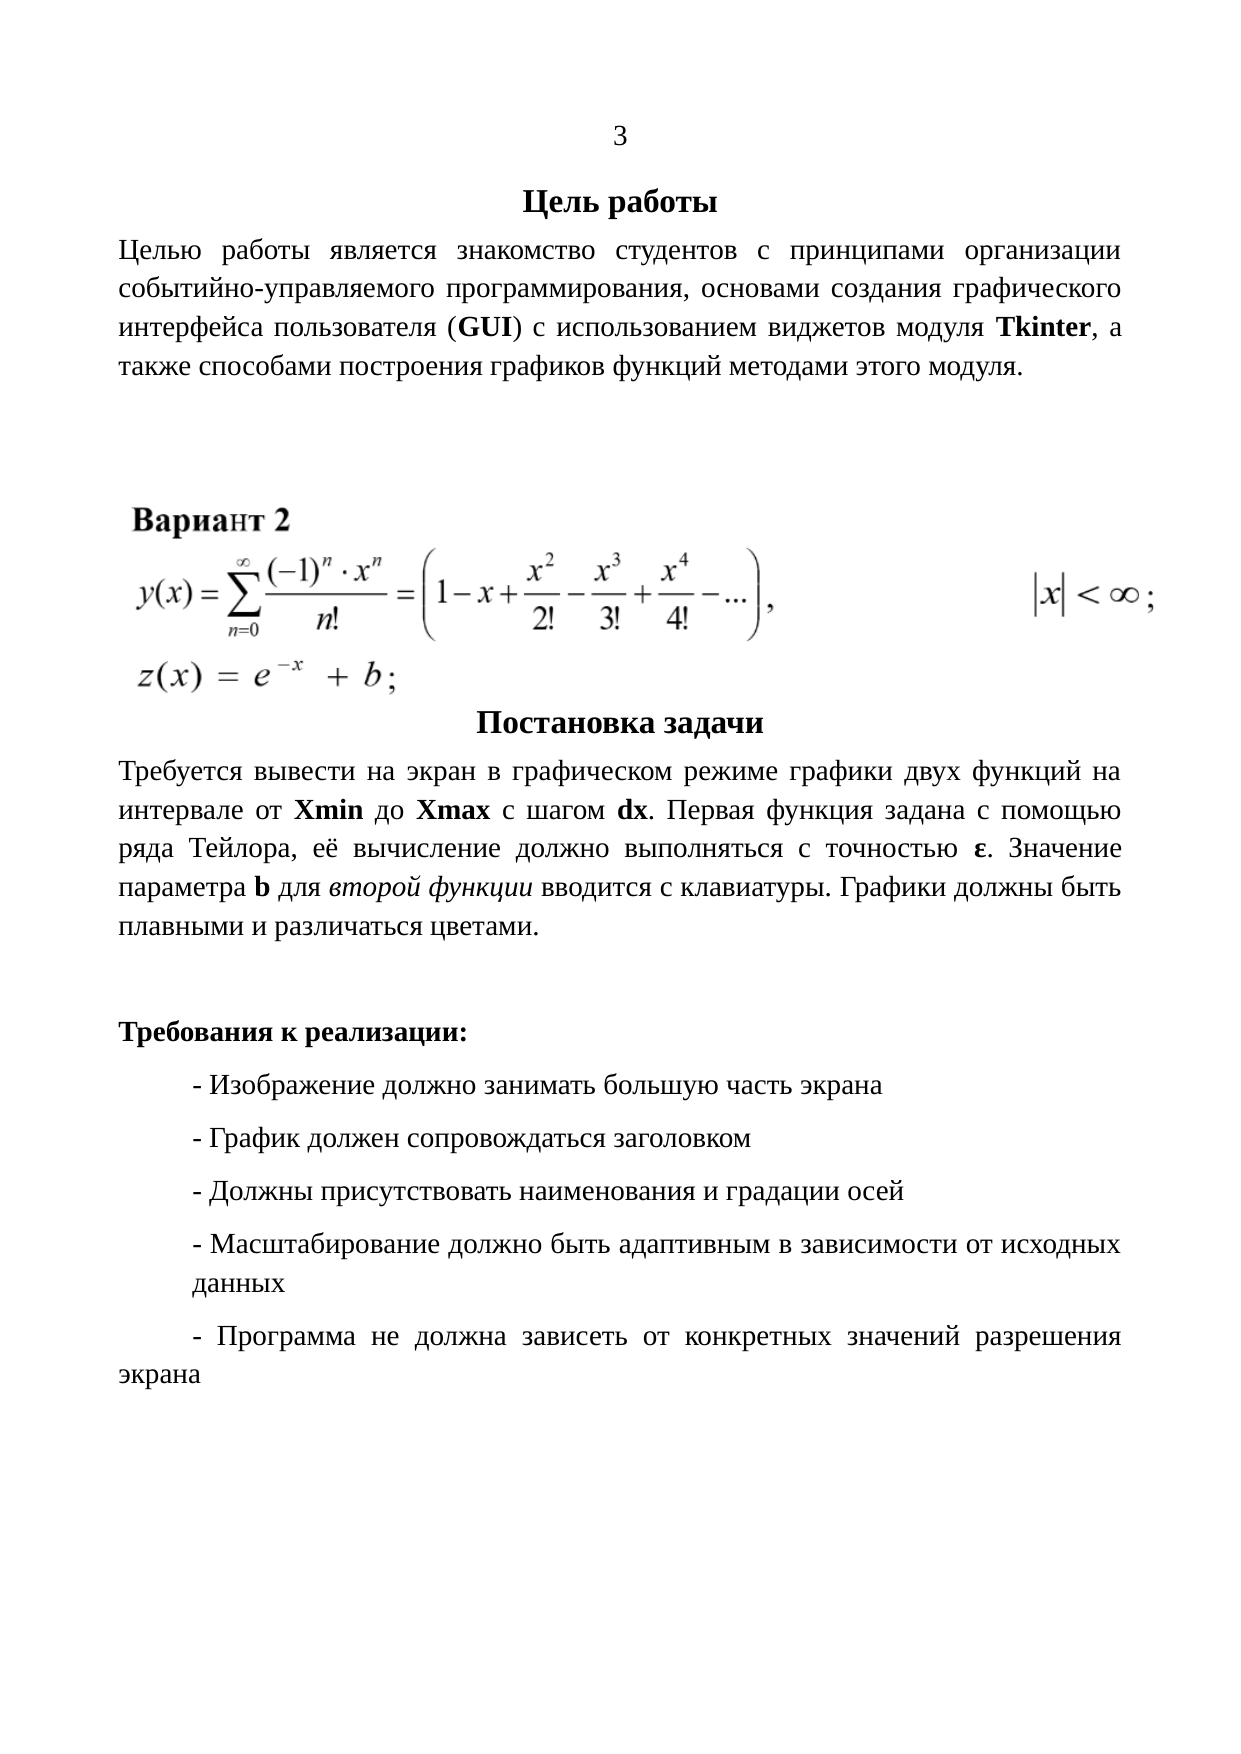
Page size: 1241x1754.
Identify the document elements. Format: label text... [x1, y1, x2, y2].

text Требования к реализации: [118, 1014, 1122, 1047]
text - Должны присутствовать наименования и градации осей [118, 1173, 1122, 1207]
subtitle Цель работы [118, 181, 1122, 219]
picture [118, 478, 1182, 703]
text - Программа не должна зависеть от конкретных значений разрешения экрана [118, 1318, 1122, 1390]
text Целью работы является знакомство студентов с принципами организации событийно-управляемого программирования, основами создания графического интерфейса пользователя (GUI) с использованием виджетов модуля Tkinter, а также способами построения графиков функций методами этого модуля. [118, 232, 1122, 381]
text - Масштабирование должно быть адаптивным в зависимости от исходных данных [192, 1226, 1122, 1298]
text Требуется вывести на экран в графическом режиме графики двух функций на интервале от Xmin до Xmax с шагом dx. Первая функция задана с помощью ряда Тейлора, её вычисление должно выполняться с точностью ε. Значение параметра b для второй функции вводится с клавиатуры. Графики должны быть плавными и различаться цветами. [118, 753, 1122, 941]
text - Изображение должно занимать большую часть экрана [118, 1067, 1122, 1101]
subtitle Постановка задачи [118, 703, 1122, 741]
text - График должен сопровождаться заголовком [118, 1120, 1122, 1154]
